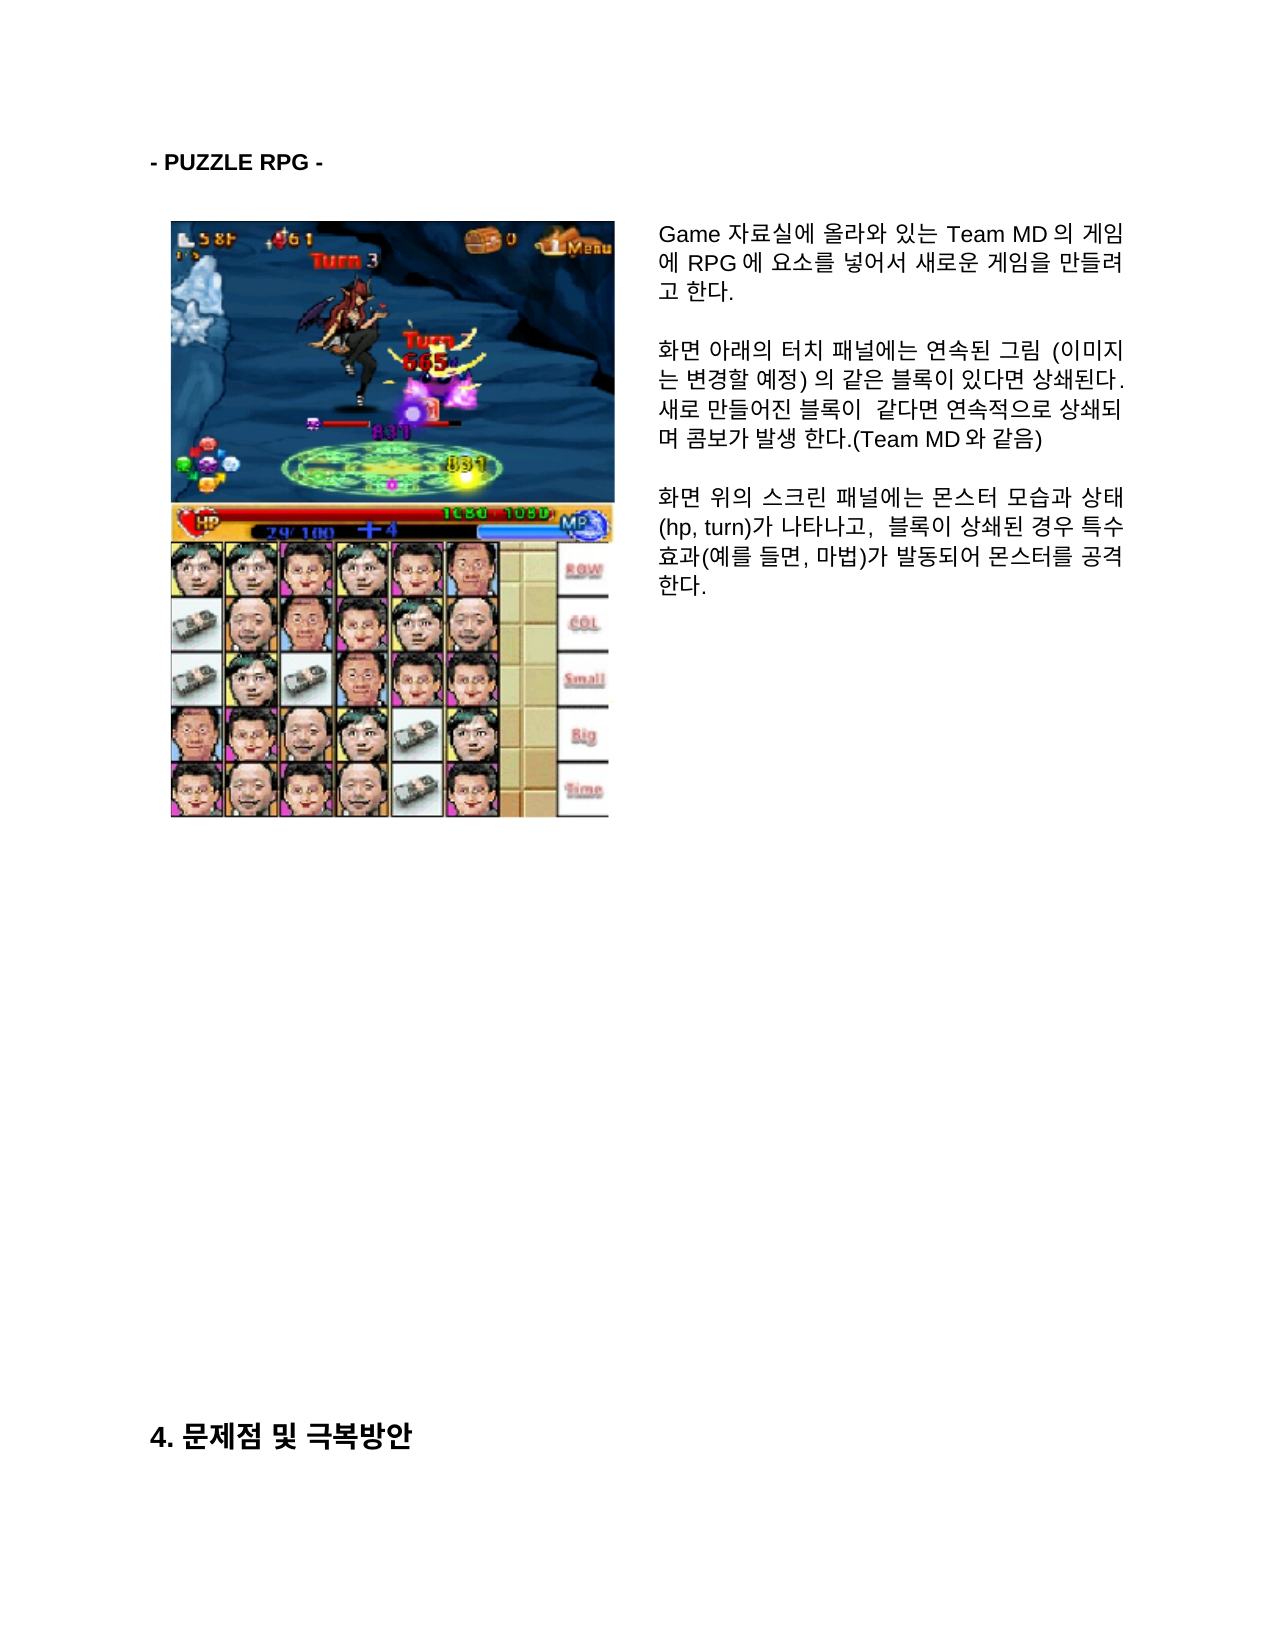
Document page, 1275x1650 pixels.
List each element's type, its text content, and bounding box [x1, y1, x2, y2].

picture [170, 221, 615, 819]
text 4. 문제점 및 극복방안 [150, 1421, 1125, 1453]
table_header Game 자료실에 올라와 있는 Team MD의 게임에 RPG에 요소를 넣어서 새로운 게임을 만들려고 한다. 화면 아래의 터치 패널에는 연속된 그림 (이미지는 변경할 예정) 의 같은 블록이 있다면 상쇄된다. 새로 만들어진 블록이 같다면 연속적으로 상쇄되며 콤보가 발생 한다.(Team MD와 같음) 화면 위의 스크린 패널에는 몬스터 모습과 상태(hp, turn)가 나타나고, 블록이 상쇄된 경우 특수효과(예를 들면, 마법)가 발동되어 몬스터를 공격한다. [649, 211, 1134, 828]
text - PUZZLE RPG - [150, 150, 1125, 176]
table_header [161, 211, 647, 828]
